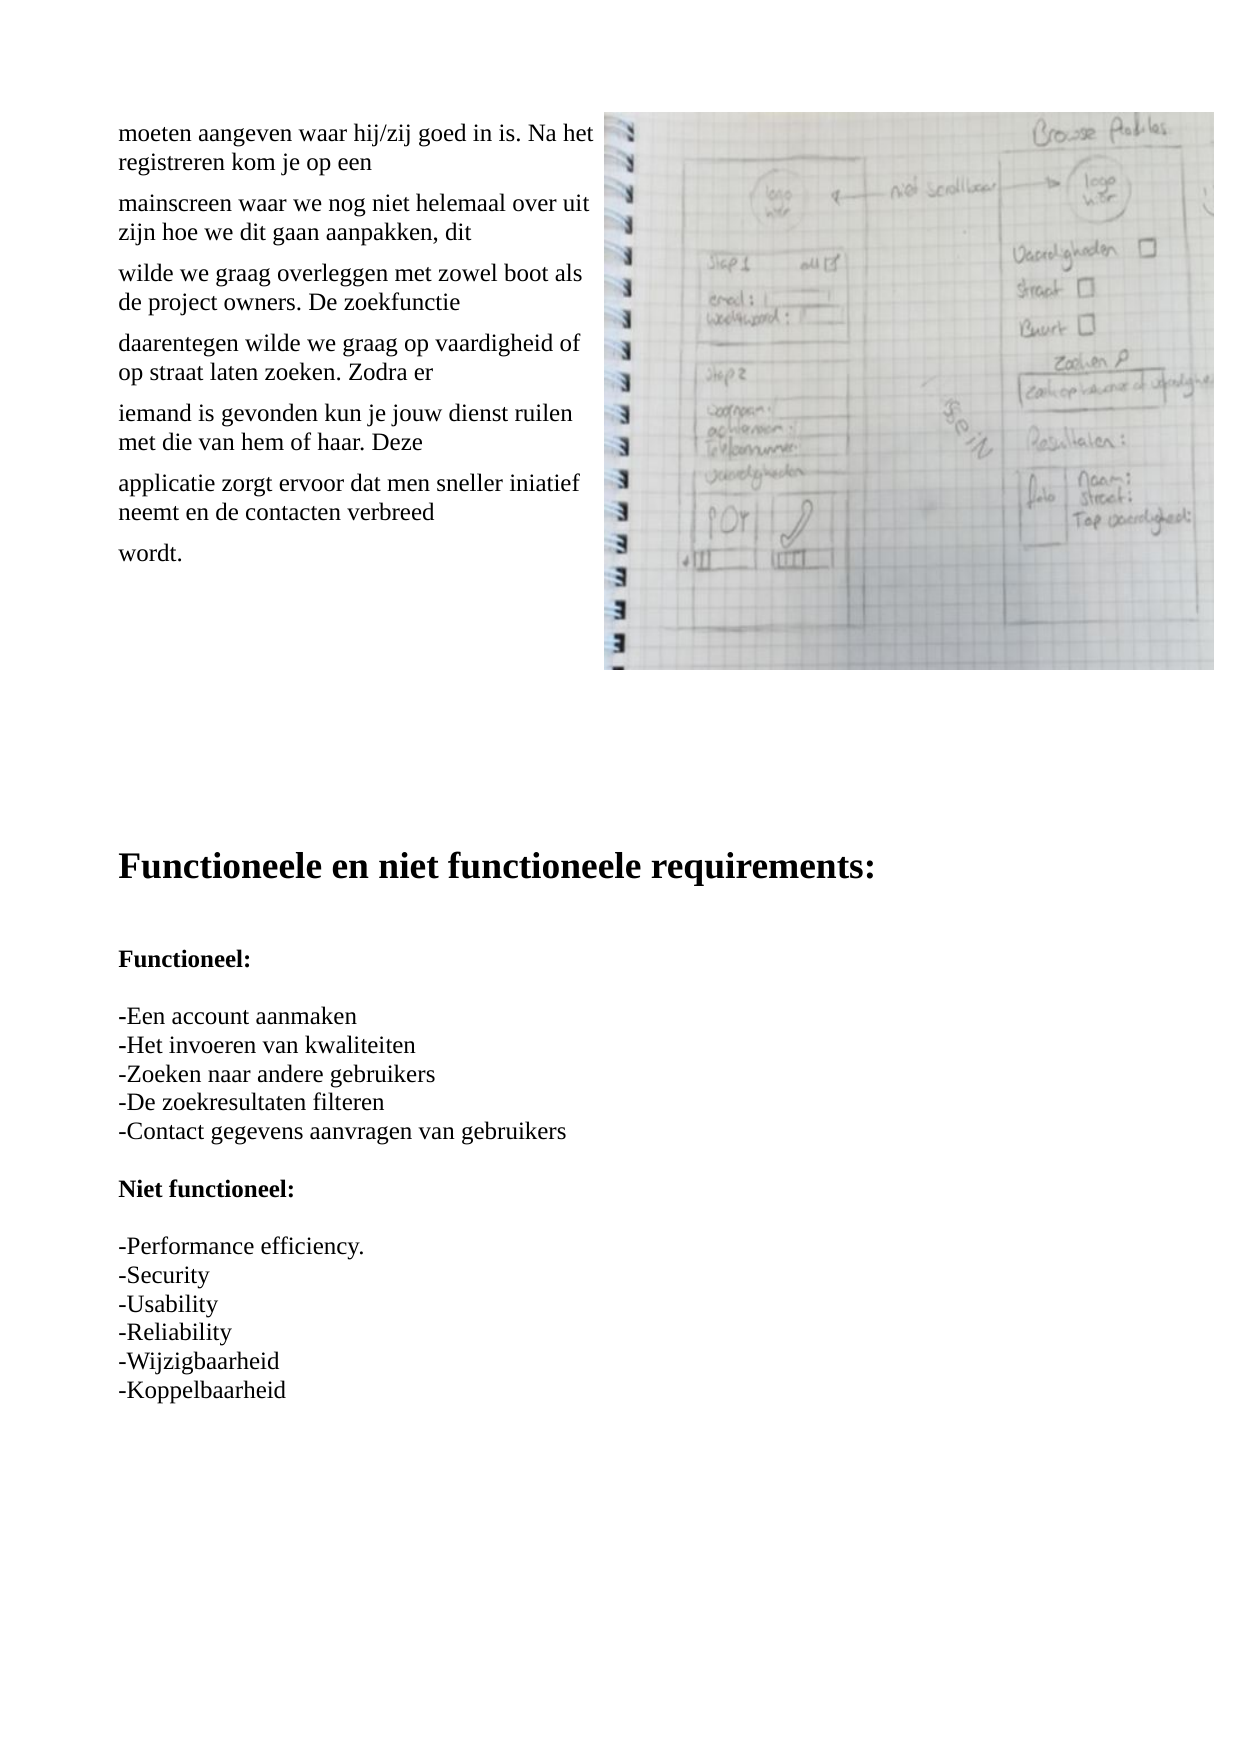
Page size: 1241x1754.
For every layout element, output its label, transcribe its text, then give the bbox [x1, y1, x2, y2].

text iemand is gevonden kun je jouw dienst ruilen met die van hem of haar. Deze [118, 398, 604, 456]
text wordt. [118, 538, 604, 567]
text Niet functioneel: [118, 1174, 1122, 1202]
text -Usability [118, 1289, 1122, 1317]
text -Performance efficiency. [118, 1231, 1122, 1260]
text Functioneel: [118, 944, 1122, 972]
text daarentegen wilde we graag op vaardigheid of op straat laten zoeken. Zodra er [118, 328, 604, 386]
text wilde we graag overleggen met zowel boot als de project owners. De zoekfunctie [118, 258, 604, 316]
text -Koppelbaarheid [118, 1375, 1122, 1404]
text -Contact gegevens aanvragen van gebruikers [118, 1116, 1122, 1145]
text -Een account aanmaken [118, 1001, 1122, 1030]
text -Security [118, 1260, 1122, 1289]
picture [604, 112, 1214, 670]
text -Wijzigbaarheid [118, 1346, 1122, 1375]
text -Zoeken naar andere gebruikers [118, 1059, 1122, 1087]
text moeten aangeven waar hij/zij goed in is. Na het registreren kom je op een [118, 118, 604, 176]
text mainscreen waar we nog niet helemaal over uit zijn hoe we dit gaan aanpakken, dit [118, 188, 604, 246]
text -Reliability [118, 1317, 1122, 1346]
text -Het invoeren van kwaliteiten [118, 1030, 1122, 1059]
text applicatie zorgt ervoor dat men sneller iniatief neemt en de contacten verbreed [118, 468, 604, 526]
text Functioneele en niet functioneele requirements: [118, 843, 1122, 886]
text -De zoekresultaten filteren [118, 1087, 1122, 1116]
